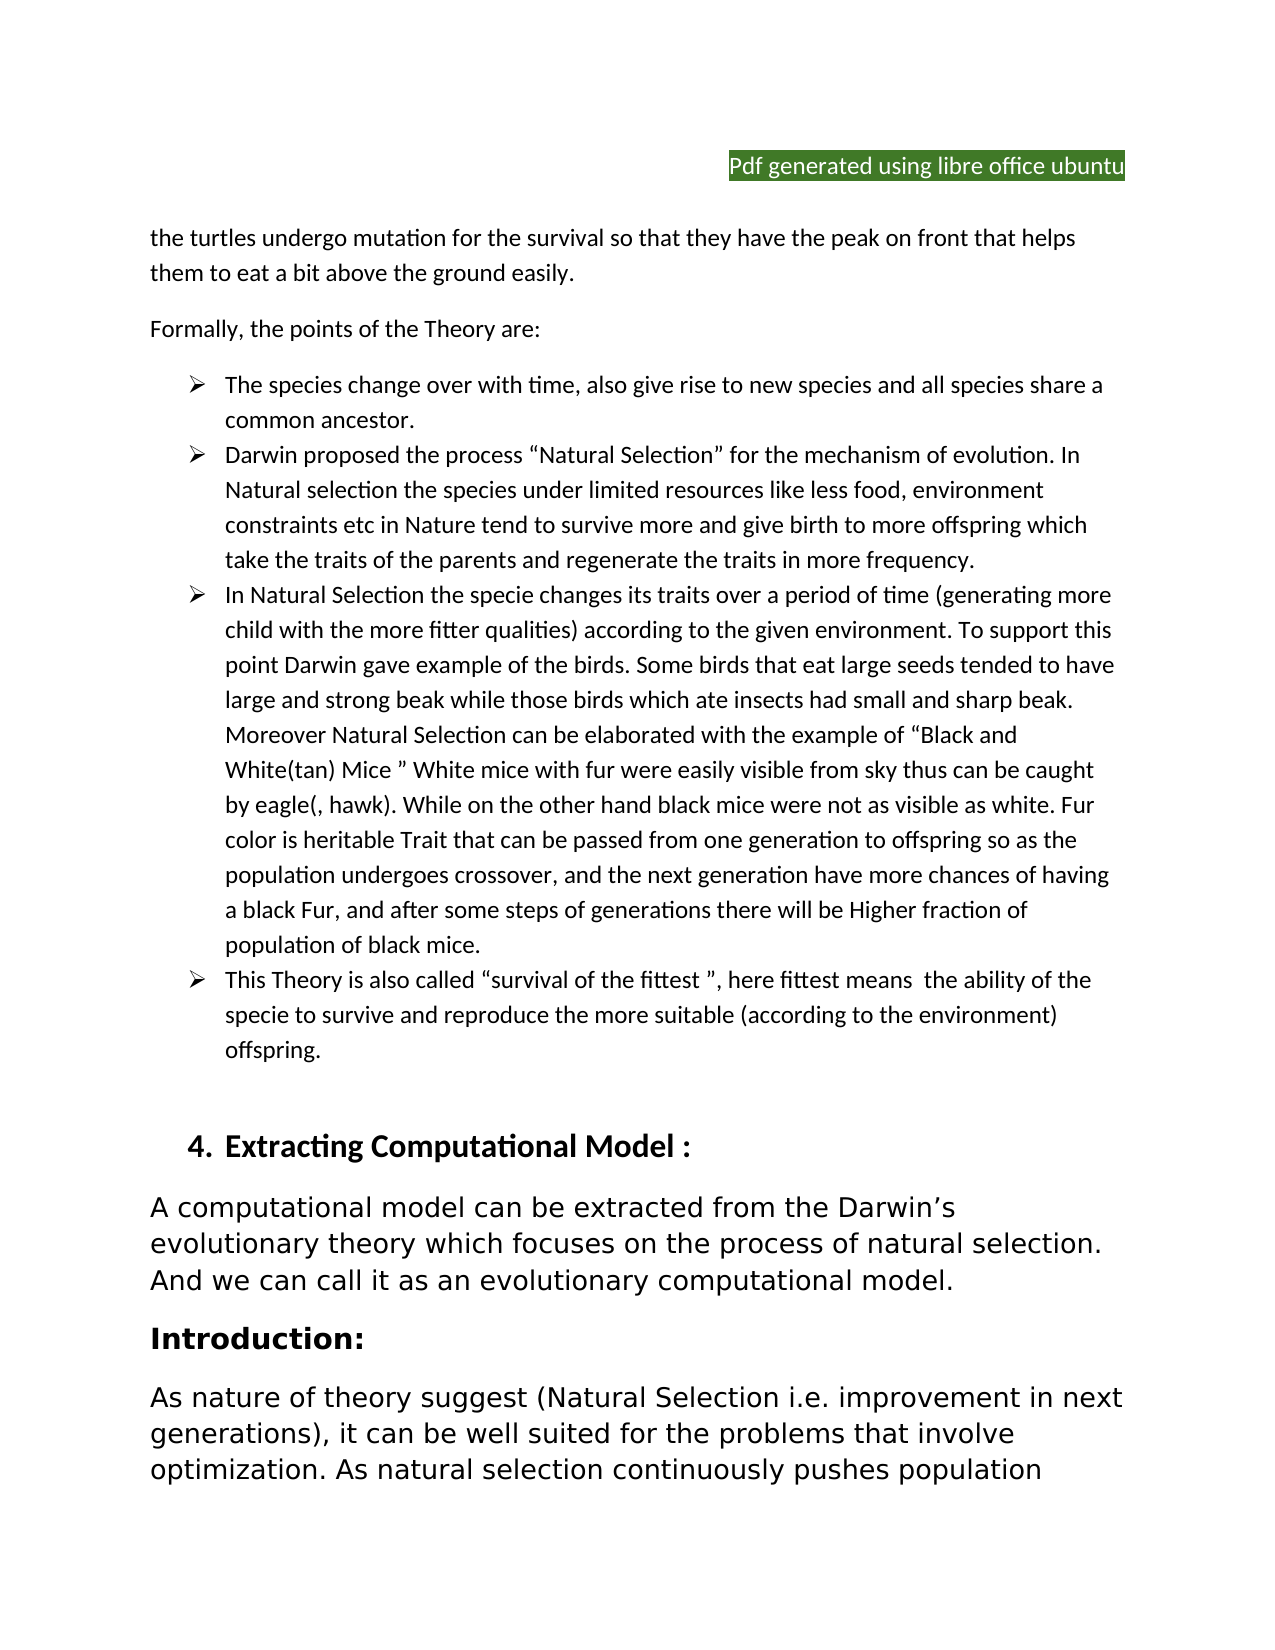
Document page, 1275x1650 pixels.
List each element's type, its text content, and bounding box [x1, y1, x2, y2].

list In Natural Selection the specie changes its traits over a period of time (generating more child with the more fitter qualities) according to the given environment. To support this point Darwin gave example of the birds. Some birds that eat large seeds tended to have large and strong beak while those birds which ate insects had small and sharp beak. [187, 579, 1125, 715]
text the turtles undergo mutation for the survival so that they have the peak on front that helps them to eat a bit above the ground easily. [150, 222, 1125, 288]
list This Theory is also called “survival of the fittest ”, here fittest means the ability of the specie to survive and reproduce the more suitable (according to the environment) offspring. [187, 964, 1125, 1065]
text As nature of theory suggest (Natural Selection i.e. improvement in next generations), it can be well suited for the problems that involve optimization. As natural selection continuously pushes population [150, 1382, 1125, 1486]
list The species change over with time, also give rise to new species and all species share a common ancestor. [187, 369, 1125, 435]
list Moreover Natural Selection can be elaborated with the example of “Black and White(tan) Mice ” White mice with fur were easily visible from sky thus can be caught by eagle(, hawk). While on the other hand black mice were not as visible as white. Fur color is heritable Trait that can be passed from one generation to offspring so as the population undergoes crossover, and the next generation have more chances of having a black Fur, and after some steps of generations there will be Higher fraction of population of black mice. [225, 719, 1125, 960]
list Extracting Computational Model : [187, 1125, 1125, 1166]
list Darwin proposed the process “Natural Selection” for the mechanism of evolution. In Natural selection the species under limited resources like less food, environment constraints etc in Nature tend to survive more and give birth to more offspring which take the traits of the parents and regenerate the traits in more frequency. [187, 439, 1125, 575]
text Formally, the points of the Theory are: [150, 313, 1125, 344]
text Introduction: [150, 1322, 1125, 1356]
text A computational model can be extracted from the Darwin’s evolutionary theory which focuses on the process of natural selection. And we can call it as an evolutionary computational model. [150, 1193, 1125, 1297]
